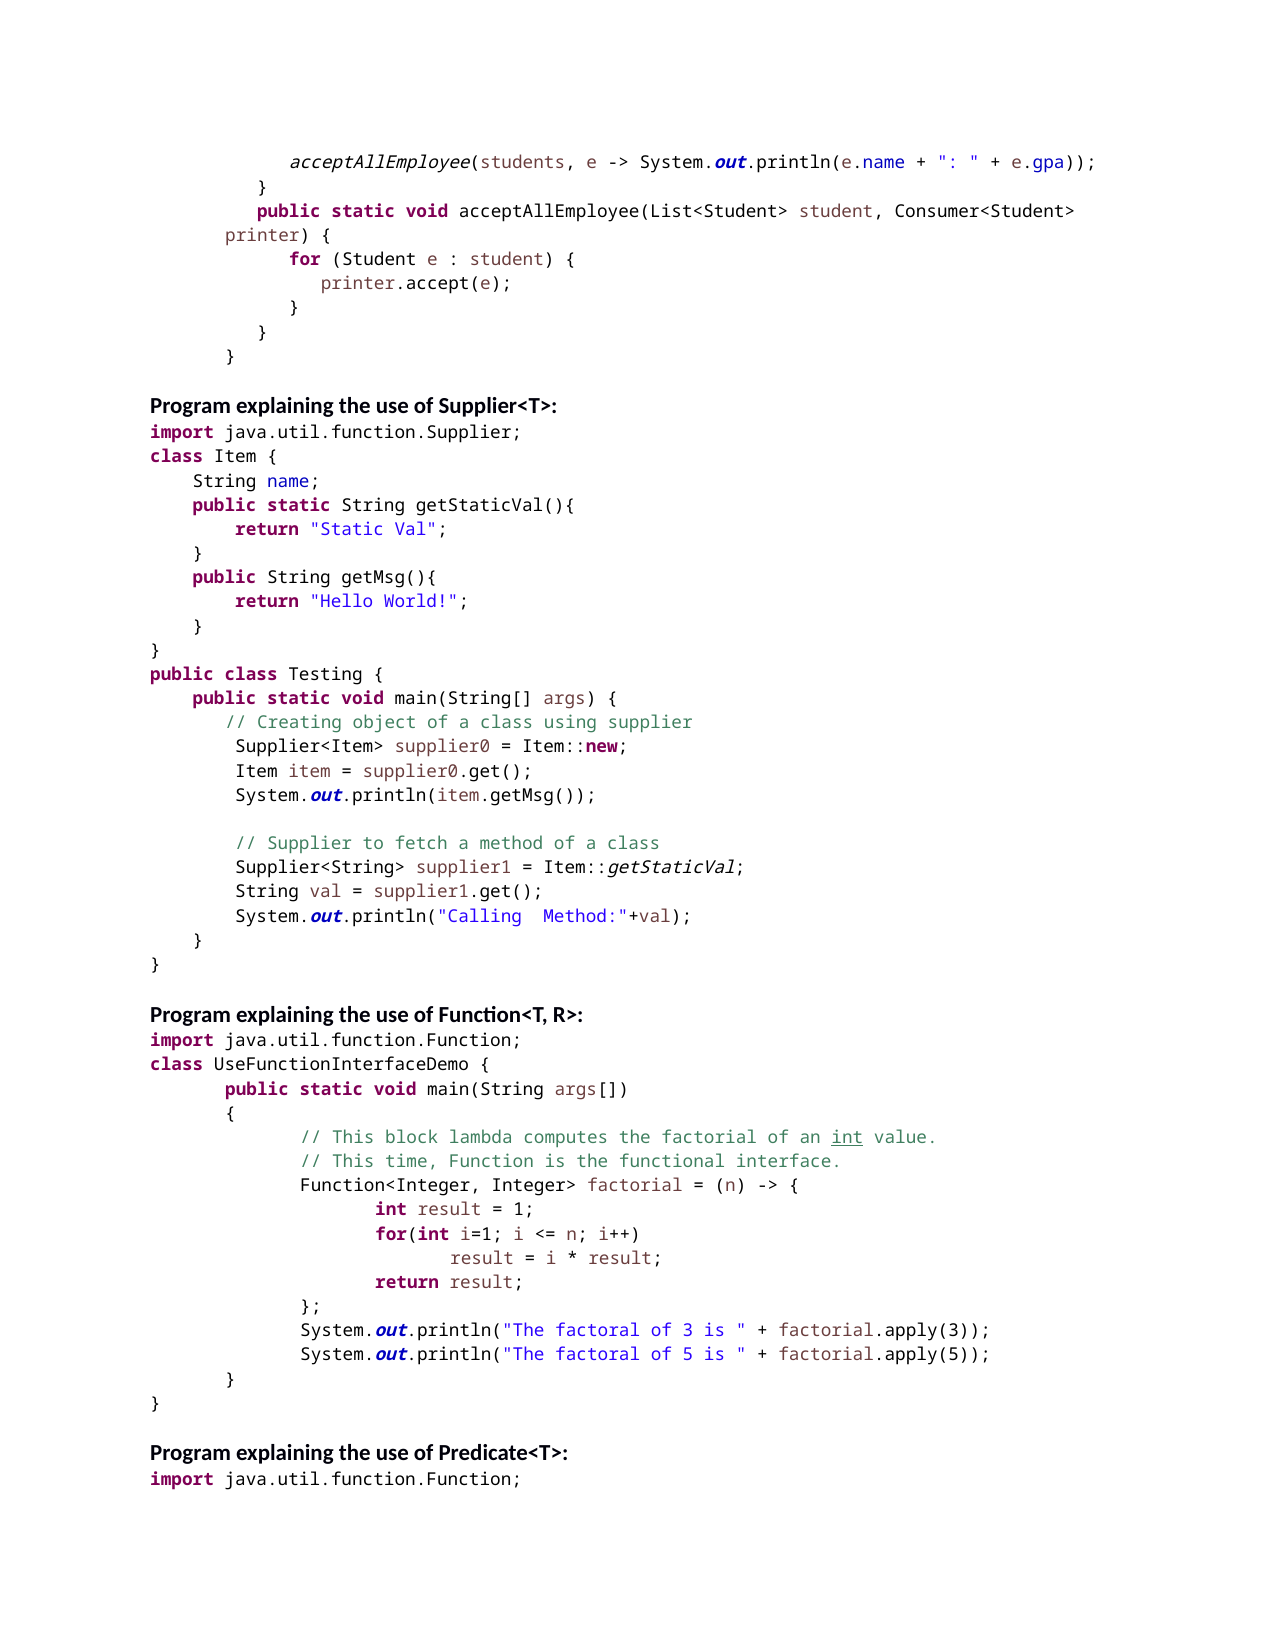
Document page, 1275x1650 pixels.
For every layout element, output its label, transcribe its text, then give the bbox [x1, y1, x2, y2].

text } [150, 1366, 1125, 1390]
text public static String getStaticVal(){ [150, 492, 1125, 516]
text return "Hello World!"; [150, 589, 1125, 613]
text System.out.println("The factoral of 3 is " + factorial.apply(3)); [150, 1318, 1125, 1342]
text // This block lambda computes the factorial of an int value. [150, 1124, 1125, 1148]
text Program explaining the use of Function<T, R>: [150, 1000, 1125, 1028]
text acceptAllEmployee(students, e -> System.out.println(e.name + ": " + e.gpa)); [225, 150, 1125, 174]
text } [225, 295, 1125, 319]
text int result = 1; [150, 1197, 1125, 1221]
text // This time, Function is the functional interface. [150, 1148, 1125, 1173]
text public static void acceptAllEmployee(List<Student> student, Consumer<Student> printer) { [225, 198, 1125, 247]
text Supplier<Item> supplier0 = Item::new; [150, 734, 1125, 758]
text System.out.println("The factoral of 5 is " + factorial.apply(5)); [150, 1342, 1125, 1366]
text public static void main(String[] args) { [150, 686, 1125, 710]
text result = i * result; [150, 1245, 1125, 1269]
text Program explaining the use of Predicate<T>: [150, 1438, 1125, 1467]
text Program explaining the use of Supplier<T>: [150, 392, 1125, 420]
text class UseFunctionInterfaceDemo { [150, 1052, 1125, 1076]
text } [150, 637, 1125, 661]
text return "Static Val"; [150, 516, 1125, 541]
text import java.util.function.Supplier; [150, 420, 1125, 444]
text } [150, 613, 1125, 637]
text // Supplier to fetch a method of a class [150, 831, 1125, 855]
text } [150, 541, 1125, 565]
text for (Student e : student) { [225, 247, 1125, 271]
text public class Testing { [150, 661, 1125, 686]
text import java.util.function.Function; [150, 1028, 1125, 1052]
text } [150, 951, 1125, 976]
text Supplier<String> supplier1 = Item::getStaticVal; [150, 855, 1125, 879]
text }; [150, 1293, 1125, 1318]
text System.out.println(item.getMsg()); [150, 782, 1125, 806]
text } [225, 343, 1125, 367]
text // Creating object of a class using supplier [150, 710, 1125, 734]
text class Item { [150, 444, 1125, 468]
text import java.util.function.Function; [150, 1467, 1125, 1491]
text } [150, 1390, 1125, 1414]
text String val = supplier1.get(); [150, 879, 1125, 903]
text public String getMsg(){ [150, 565, 1125, 589]
text System.out.println("Calling Method:"+val); [150, 903, 1125, 927]
text String name; [150, 468, 1125, 492]
text } [225, 319, 1125, 343]
text public static void main(String args[]) [150, 1076, 1125, 1100]
text Item item = supplier0.get(); [150, 758, 1125, 782]
text { [150, 1100, 1125, 1124]
text return result; [150, 1269, 1125, 1293]
text } [150, 927, 1125, 951]
text for(int i=1; i <= n; i++) [150, 1221, 1125, 1245]
text printer.accept(e); [225, 271, 1125, 295]
text } [225, 174, 1125, 198]
text Function<Integer, Integer> factorial = (n) -> { [150, 1173, 1125, 1197]
